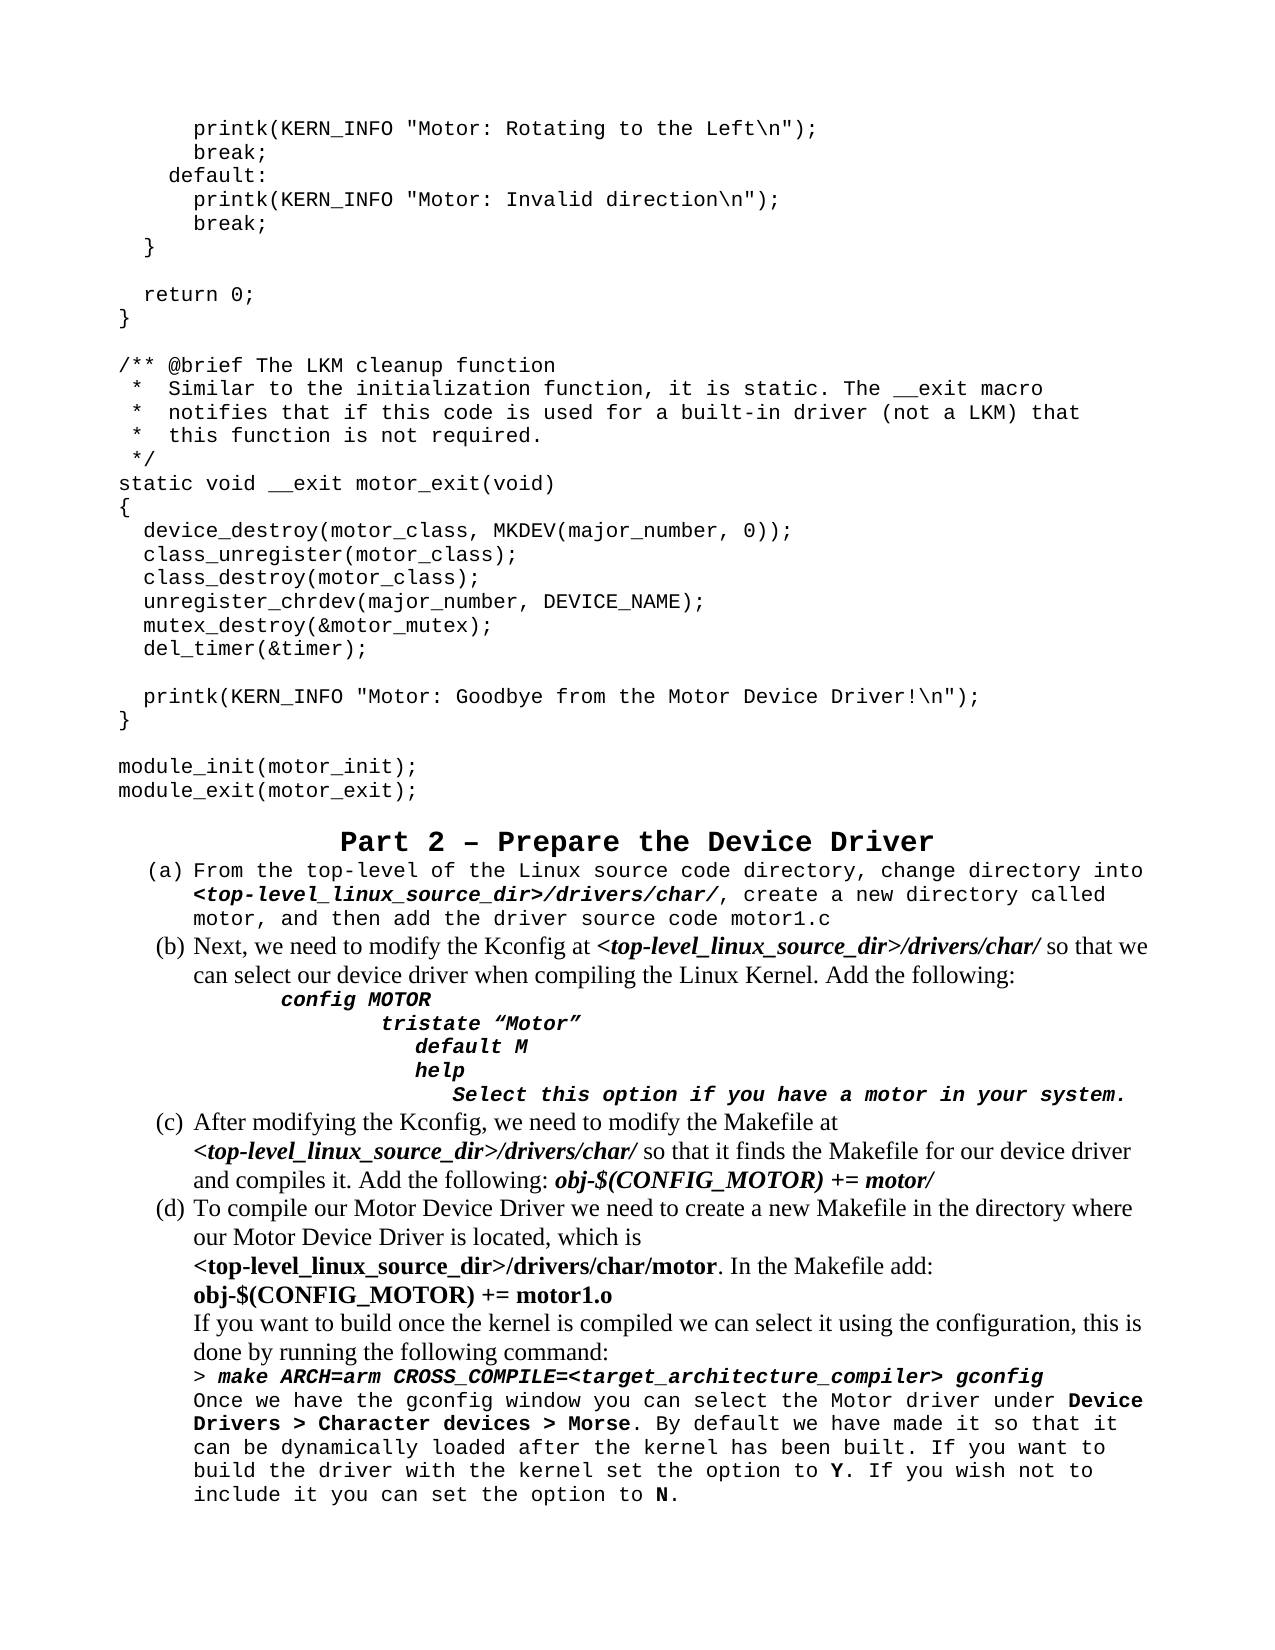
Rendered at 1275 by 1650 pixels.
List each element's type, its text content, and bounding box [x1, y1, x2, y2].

text } [118, 709, 1157, 733]
text Part 2 – Prepare the Device Driver [118, 827, 1157, 861]
text } [118, 307, 1157, 331]
text module_init(motor_init); [118, 757, 1157, 780]
text */ [118, 449, 1157, 473]
list obj-$(CONFIG_MOTOR) += motor1.o [156, 1280, 1157, 1308]
list Select this option if you have a motor in your system. [193, 1083, 1157, 1107]
list To compile our Motor Device Driver we need to create a new Makefile in the directory where our Motor Device Driver is located, which is <top-level_linux_source_dir>/drivers/char/motor. In the Makefile add: [156, 1193, 1157, 1280]
list Next, we need to modify the Kconfig at <top-level_linux_source_dir>/drivers/char/ so that we can select our device driver when compiling the Linux Kernel. Add the following: [156, 931, 1157, 989]
list default M [156, 1036, 1157, 1060]
text return 0; [118, 284, 1157, 307]
text printk(KERN_INFO "Motor: Goodbye from the Motor Device Driver!\n"); [118, 686, 1157, 709]
list > make ARCH=arm CROSS_COMPILE=<target_architecture_compiler> gconfig [156, 1366, 1157, 1389]
text break; [118, 142, 1157, 165]
text static void __exit motor_exit(void) [118, 473, 1157, 496]
text } [118, 236, 1157, 260]
text /** @brief The LKM cleanup function [118, 354, 1157, 378]
text class_destroy(motor_class); [118, 567, 1157, 591]
text device_destroy(motor_class, MKDEV(major_number, 0)); [118, 520, 1157, 544]
list <top-level_linux_source_dir>/drivers/char/ so that it finds the Makefile for our device driver and compiles it. Add the following: obj-$(CONFIG_MOTOR) += motor/ [156, 1136, 1157, 1193]
text break; [118, 213, 1157, 236]
text unregister_chrdev(major_number, DEVICE_NAME); [118, 591, 1157, 615]
list Once we have the gconfig window you can select the Motor driver under Device Drivers > Character devices > Morse. By default we have made it so that it can be dynamically loaded after the kernel has been built. If you want to build the driver with the kernel set the option to Y. If you wish not to include it you can set the option to N. [156, 1389, 1157, 1508]
text del_timer(&timer); [118, 638, 1157, 662]
list If you want to build once the kernel is compiled we can select it using the configuration, this is done by running the following command: [156, 1308, 1157, 1366]
text * notifies that if this code is used for a built-in driver (not a LKM) that [118, 402, 1157, 426]
text default: [118, 165, 1157, 189]
list help [156, 1060, 1157, 1083]
text * Similar to the initialization function, it is static. The __exit macro [118, 378, 1157, 402]
text printk(KERN_INFO "Motor: Rotating to the Left\n"); [118, 118, 1157, 142]
text * this function is not required. [118, 426, 1157, 449]
text mutex_destroy(&motor_mutex); [118, 615, 1157, 638]
list After modifying the Kconfig, we need to modify the Makefile at [156, 1107, 1157, 1136]
list From the top-level of the Linux source code directory, change directory into <top-level_linux_source_dir>/drivers/char/, create a new directory called motor, and then add the driver source code motor1.c [146, 861, 1157, 931]
text module_exit(motor_exit); [118, 780, 1157, 804]
list tristate “Motor” [156, 1013, 1157, 1036]
text printk(KERN_INFO "Motor: Invalid direction\n"); [118, 189, 1157, 213]
text class_unregister(motor_class); [118, 544, 1157, 567]
text { [118, 496, 1157, 520]
list config MOTOR [156, 989, 1157, 1013]
